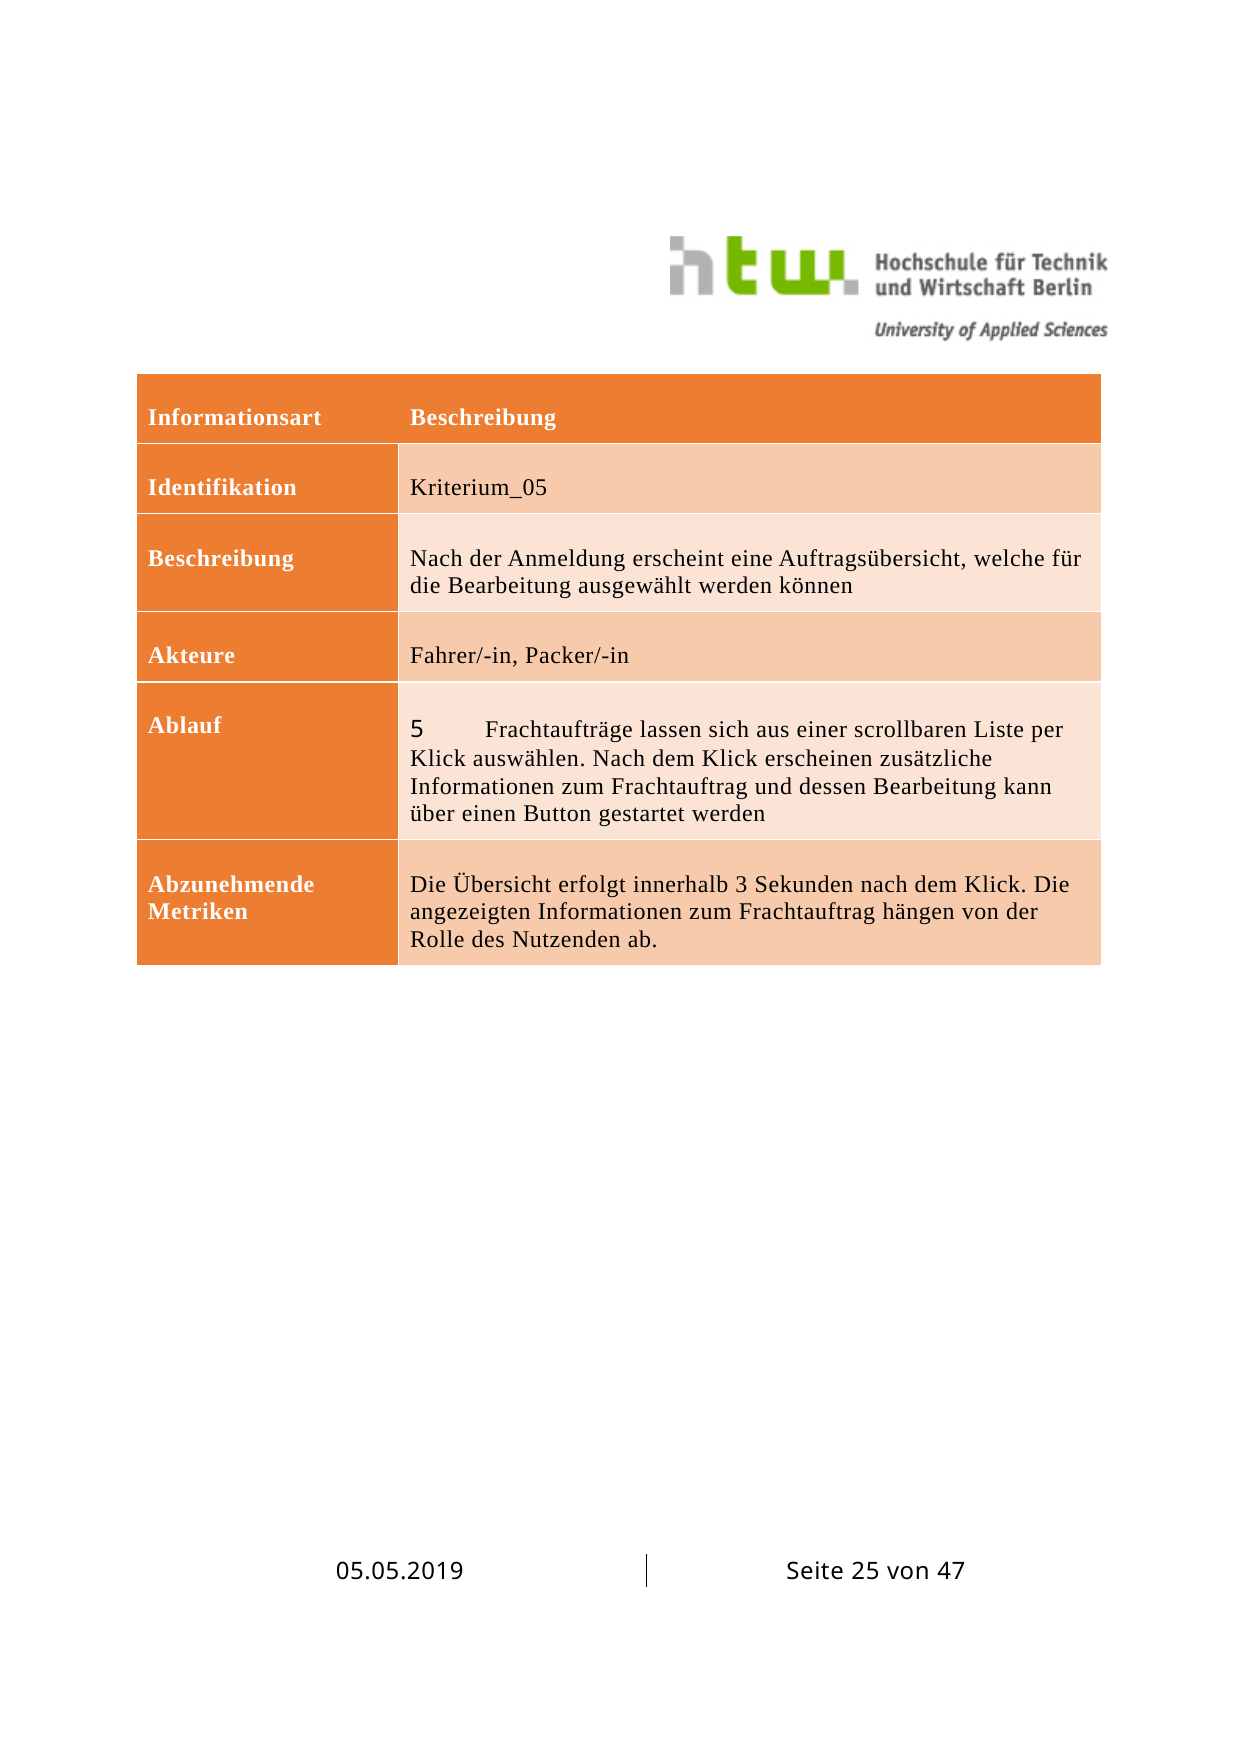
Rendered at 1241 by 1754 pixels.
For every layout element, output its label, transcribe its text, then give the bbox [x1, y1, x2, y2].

table_cell Frachtaufträge lassen sich aus einer scrollbaren Liste per Klick auswählen. Nach dem Klick erscheinen zusätzliche Informationen zum Frachtauftrag und dessen Bearbeitung kann über einen Button gestartet werden [399, 683, 1101, 839]
table_cell Nach der Anmeldung erscheint eine Auftragsübersicht, welche für die Bearbeitung ausgewählt werden können [399, 514, 1101, 611]
table_cell Akteure [137, 612, 398, 681]
table_cell Kriterium_05 [399, 444, 1101, 513]
table_cell Die Übersicht erfolgt innerhalb 3 Sekunden nach dem Klick. Die angezeigten Informationen zum Frachtauftrag hängen von der Rolle des Nutzenden ab. [399, 840, 1101, 965]
table_cell Beschreibung [137, 514, 398, 611]
table_cell Abzunehmende Metriken [137, 840, 398, 965]
table_cell Identifikation [137, 444, 398, 513]
table_cell Ablauf [137, 683, 398, 839]
table_header Informationsart [137, 374, 399, 443]
table_cell Fahrer/-in, Packer/-in [399, 612, 1101, 681]
table_header Beschreibung [399, 374, 1101, 443]
